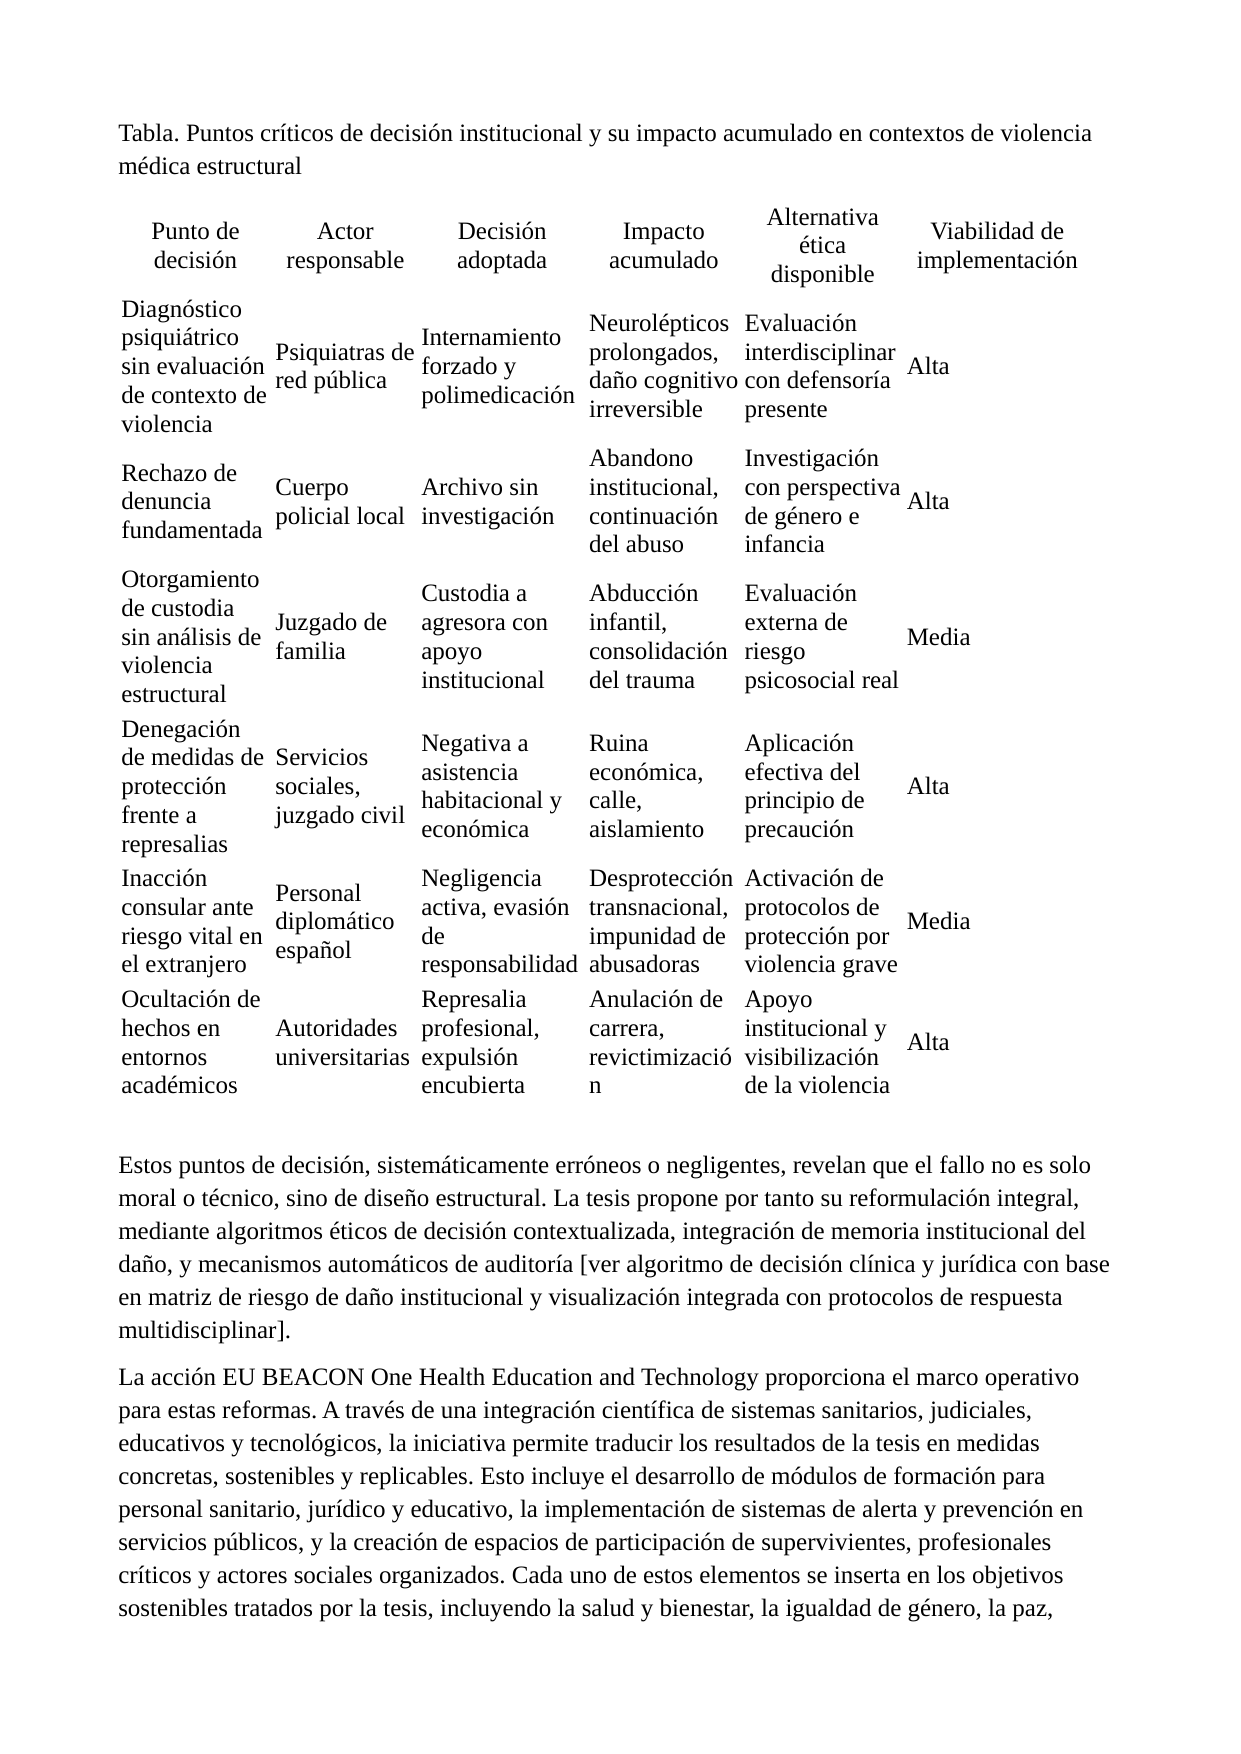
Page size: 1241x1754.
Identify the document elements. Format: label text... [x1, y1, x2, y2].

table_header Viabilidad de implementación [904, 199, 1090, 291]
table_header Punto de decisión [118, 199, 272, 291]
table_header Impacto acumulado [586, 199, 741, 291]
table_cell Alta [904, 291, 1090, 440]
table_cell Apoyo institucional y visibilización de la violencia [741, 981, 904, 1102]
table_cell Ruina económica, calle, aislamiento [586, 711, 741, 860]
table_header Alternativa ética disponible [741, 199, 904, 291]
table_cell Neurolépticos prolongados, daño cognitivo irreversible [586, 291, 741, 440]
table_cell Denegación de medidas de protección frente a represalias [118, 711, 272, 860]
table_cell Media [904, 561, 1090, 711]
table_cell Rechazo de denuncia fundamentada [118, 440, 272, 561]
table_cell Ocultación de hechos en entornos académicos [118, 981, 272, 1102]
table_cell Represalia profesional, expulsión encubierta [418, 981, 586, 1102]
table_cell Desprotección transnacional, impunidad de abusadoras [586, 860, 741, 981]
table_cell Juzgado de familia [272, 561, 418, 711]
table_cell Aplicación efectiva del principio de precaución [741, 711, 904, 860]
table_cell Negligencia activa, evasión de responsabilidad [418, 860, 586, 981]
table_cell Negativa a asistencia habitacional y económica [418, 711, 586, 860]
table_cell Anulación de carrera, revictimización [586, 981, 741, 1102]
table_header Decisión adoptada [418, 199, 586, 291]
table_cell Alta [904, 440, 1090, 561]
table_cell Diagnóstico psiquiátrico sin evaluación de contexto de violencia [118, 291, 272, 440]
table_cell Servicios sociales, juzgado civil [272, 711, 418, 860]
table_cell Abducción infantil, consolidación del trauma [586, 561, 741, 711]
table_cell Psiquiatras de red pública [272, 291, 418, 440]
table_cell Otorgamiento de custodia sin análisis de violencia estructural [118, 561, 272, 711]
text Tabla. Puntos críticos de decisión institucional y su impacto acumulado en contextos de violencia médica estructural [118, 118, 1122, 180]
table_cell Activación de protocolos de protección por violencia grave [741, 860, 904, 981]
text La acción EU BEACON One Health Education and Technology proporciona el marco operativo para estas reformas. A través de una integración científica de sistemas sanitarios, judiciales, educativos y tecnológicos, la iniciativa permite traducir los resultados de la tesis en medidas concretas, sostenibles y replicables. Esto incluye el desarrollo de módulos de formación para personal sanitario, jurídico y educativo, la implementación de sistemas de alerta y prevención en servicios públicos, y la creación de espacios de participación de supervivientes, profesionales críticos y actores sociales organizados. Cada uno de estos elementos se inserta en los objetivos sostenibles tratados por la tesis, incluyendo la salud y bienestar, la igualdad de género, la paz, [118, 1362, 1122, 1622]
table_header Actor responsable [272, 199, 418, 291]
table_cell Personal diplomático español [272, 860, 418, 981]
table_cell Custodia a agresora con apoyo institucional [418, 561, 586, 711]
table_cell Archivo sin investigación [418, 440, 586, 561]
table_cell Internamiento forzado y polimedicación [418, 291, 586, 440]
table_cell Inacción consular ante riesgo vital en el extranjero [118, 860, 272, 981]
table_cell Autoridades universitarias [272, 981, 418, 1102]
text Estos puntos de decisión, sistemáticamente erróneos o negligentes, revelan que el fallo no es solo moral o técnico, sino de diseño estructural. La tesis propone por tanto su reformulación integral, mediante algoritmos éticos de decisión contextualizada, integración de memoria institucional del daño, y mecanismos automáticos de auditoría [ver algoritmo de decisión clínica y jurídica con base en matriz de riesgo de daño institucional y visualización integrada con protocolos de respuesta multidisciplinar]. [118, 1150, 1122, 1343]
table_cell Investigación con perspectiva de género e infancia [741, 440, 904, 561]
table_cell Evaluación externa de riesgo psicosocial real [741, 561, 904, 711]
table_cell Alta [904, 711, 1090, 860]
table_cell Cuerpo policial local [272, 440, 418, 561]
table_cell Media [904, 860, 1090, 981]
table_cell Evaluación interdisciplinar con defensoría presente [741, 291, 904, 440]
table_cell Alta [904, 981, 1090, 1102]
table_cell Abandono institucional, continuación del abuso [586, 440, 741, 561]
